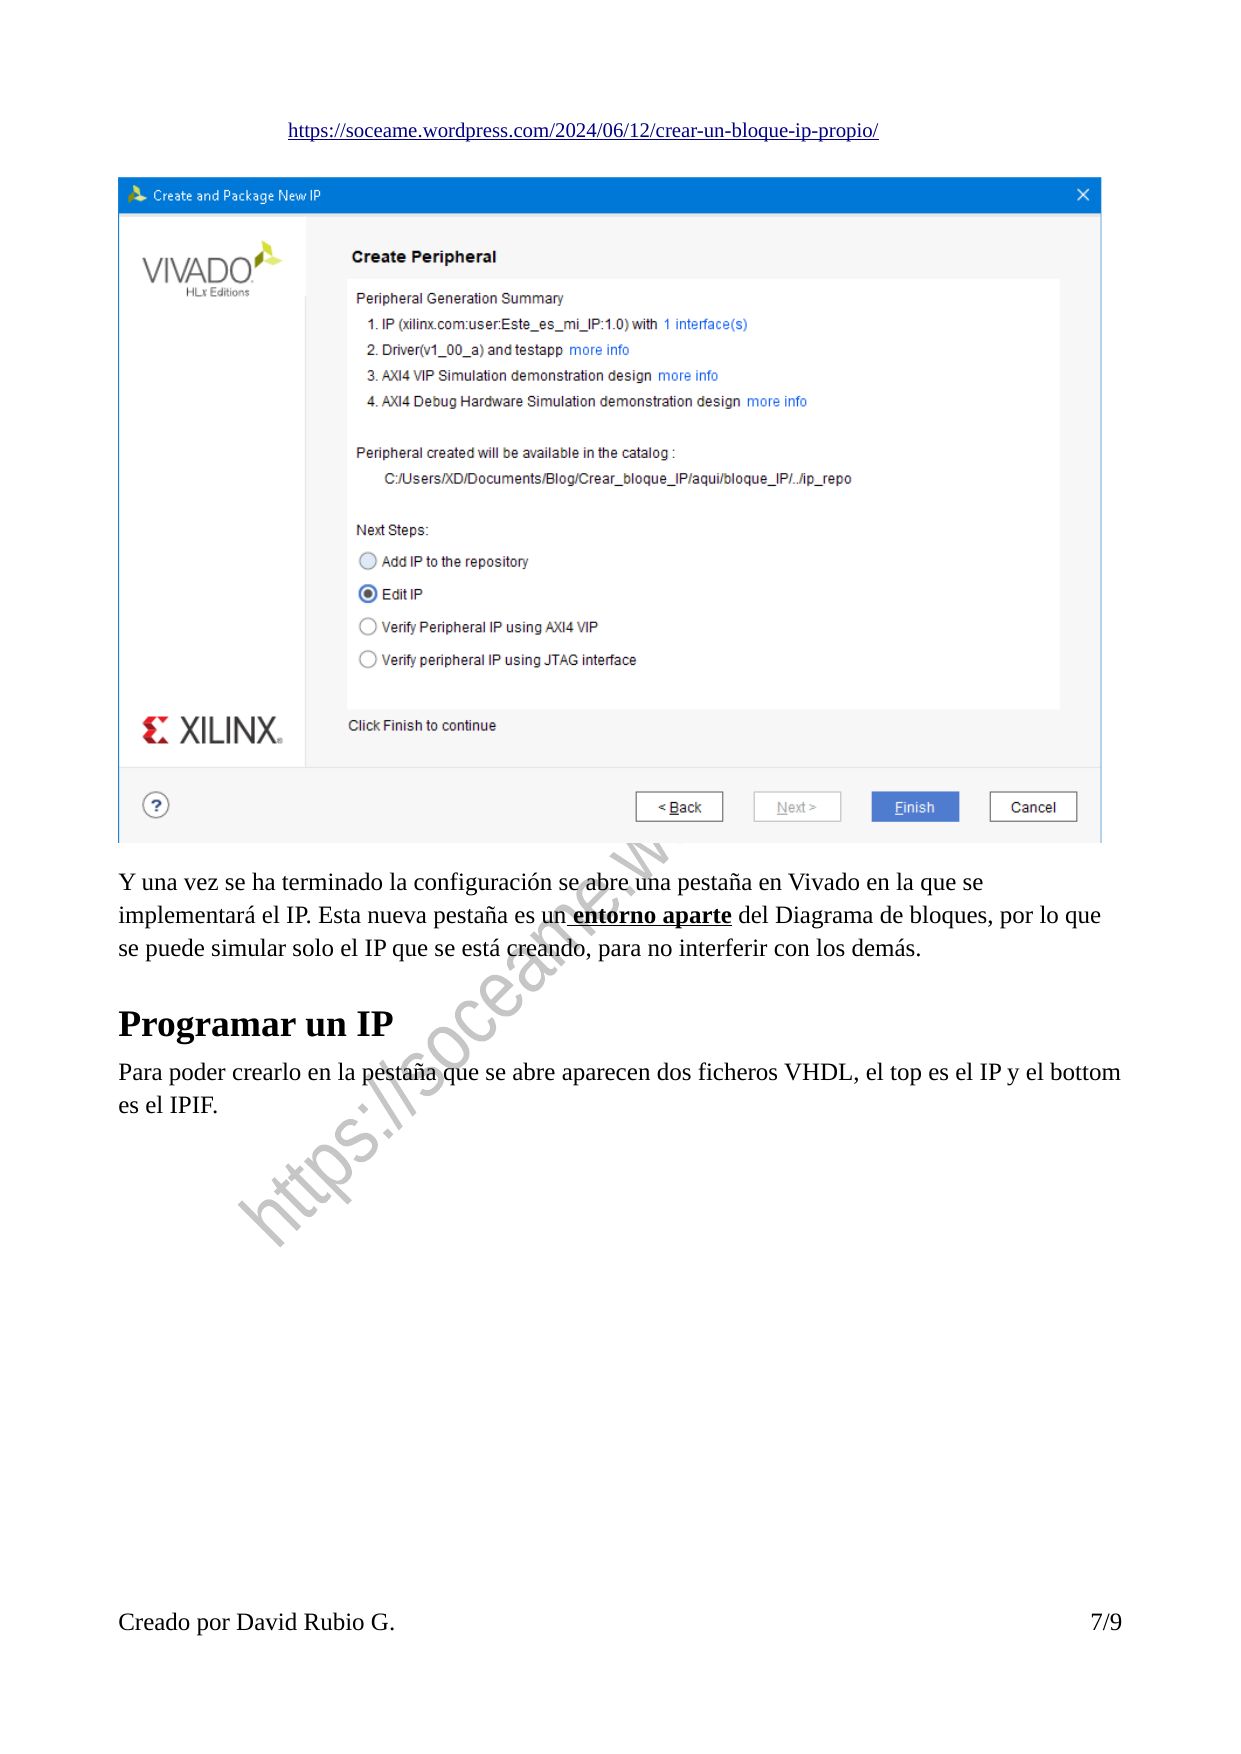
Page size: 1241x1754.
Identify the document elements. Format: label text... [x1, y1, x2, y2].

picture [118, 177, 1102, 843]
text Para poder crearlo en la pestaña que se abre aparecen dos ficheros VHDL, el top es el IP y el bottom es el IPIF. [118, 1057, 1122, 1119]
subtitle Programar un IP [118, 1001, 1122, 1044]
text Y una vez se ha terminado la configuración se abre una pestaña en Vivado en la que se implementará el IP. Esta nueva pestaña es un entorno aparte del Diagrama de bloques, por lo que se puede simular solo el IP que se está creando, para no interferir con los demás. [118, 867, 1122, 962]
